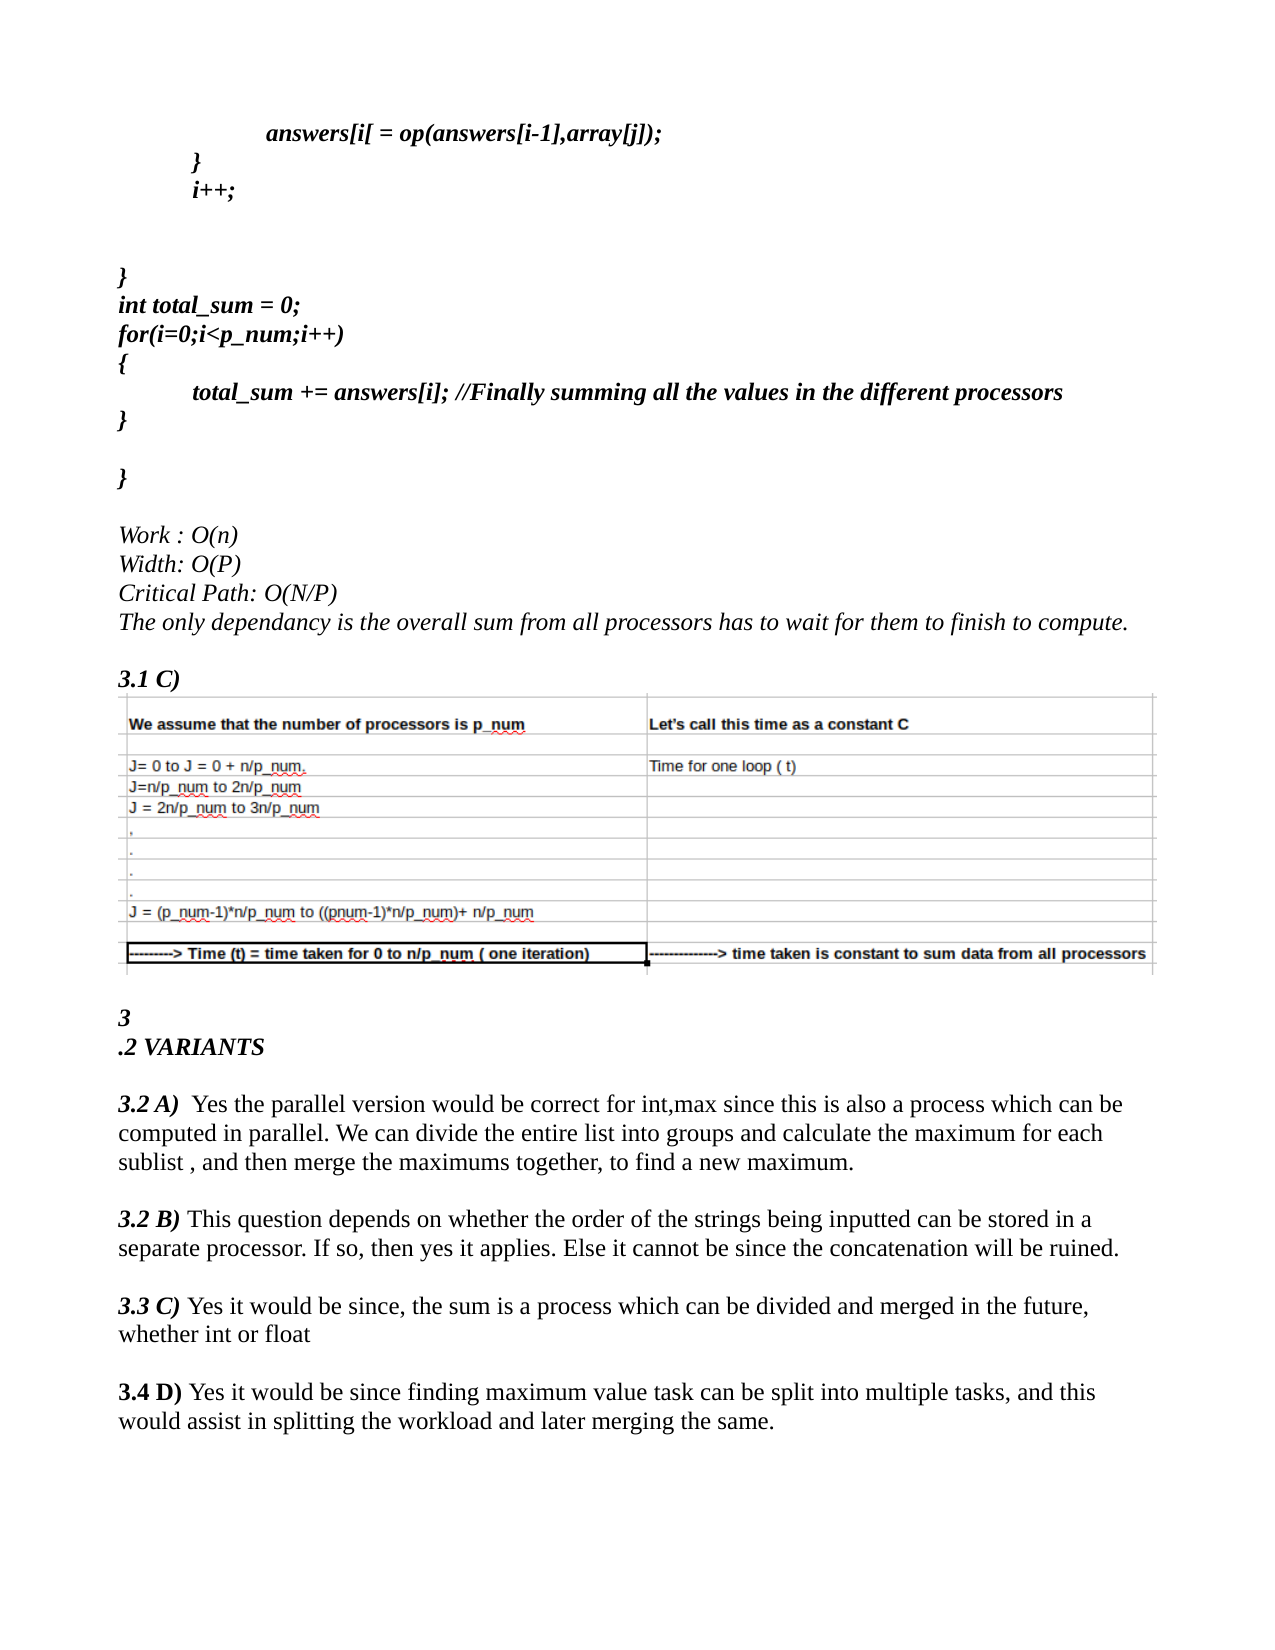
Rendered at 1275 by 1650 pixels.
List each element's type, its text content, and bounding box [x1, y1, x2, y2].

text The only dependancy is the overall sum from all processors has to wait for them to finish to compute. [118, 607, 1157, 636]
picture [118, 693, 1157, 975]
text } [118, 463, 1157, 492]
text { [118, 348, 1157, 377]
text 3.2 A) Yes the parallel version would be correct for int,max since this is also a process which can be computed in parallel. We can divide the entire list into groups and calculate the maximum for each sublist , and then merge the maximums together, to find a new maximum. [118, 1089, 1157, 1176]
text } [118, 147, 1157, 176]
text 3 [118, 1003, 1157, 1032]
text i++; [118, 176, 1157, 204]
text 3.3 C) Yes it would be since, the sum is a process which can be divided and merged in the future, whether int or float [118, 1291, 1157, 1348]
text Work : O(n) [118, 521, 1157, 549]
text for(i=0;i<p_num;i++) [118, 319, 1157, 348]
text .2 VARIANTS [118, 1032, 1157, 1061]
text } [118, 262, 1157, 291]
text Width: O(P) [118, 549, 1157, 578]
text total_sum += answers[i]; //Finally summing all the values in the different processors [118, 377, 1157, 406]
text int total_sum = 0; [118, 291, 1157, 319]
text } [118, 406, 1157, 434]
text 3.4 D) Yes it would be since finding maximum value task can be split into multiple tasks, and this would assist in splitting the workload and later merging the same. [118, 1377, 1157, 1434]
text answers[i[ = op(answers[i-1],array[j]); [118, 118, 1157, 147]
text 3.2 B) This question depends on whether the order of the strings being inputted can be stored in a separate processor. If so, then yes it applies. Else it cannot be since the concatenation will be ruined. [118, 1204, 1157, 1262]
text 3.1 C) [118, 664, 1157, 693]
text Critical Path: O(N/P) [118, 578, 1157, 607]
